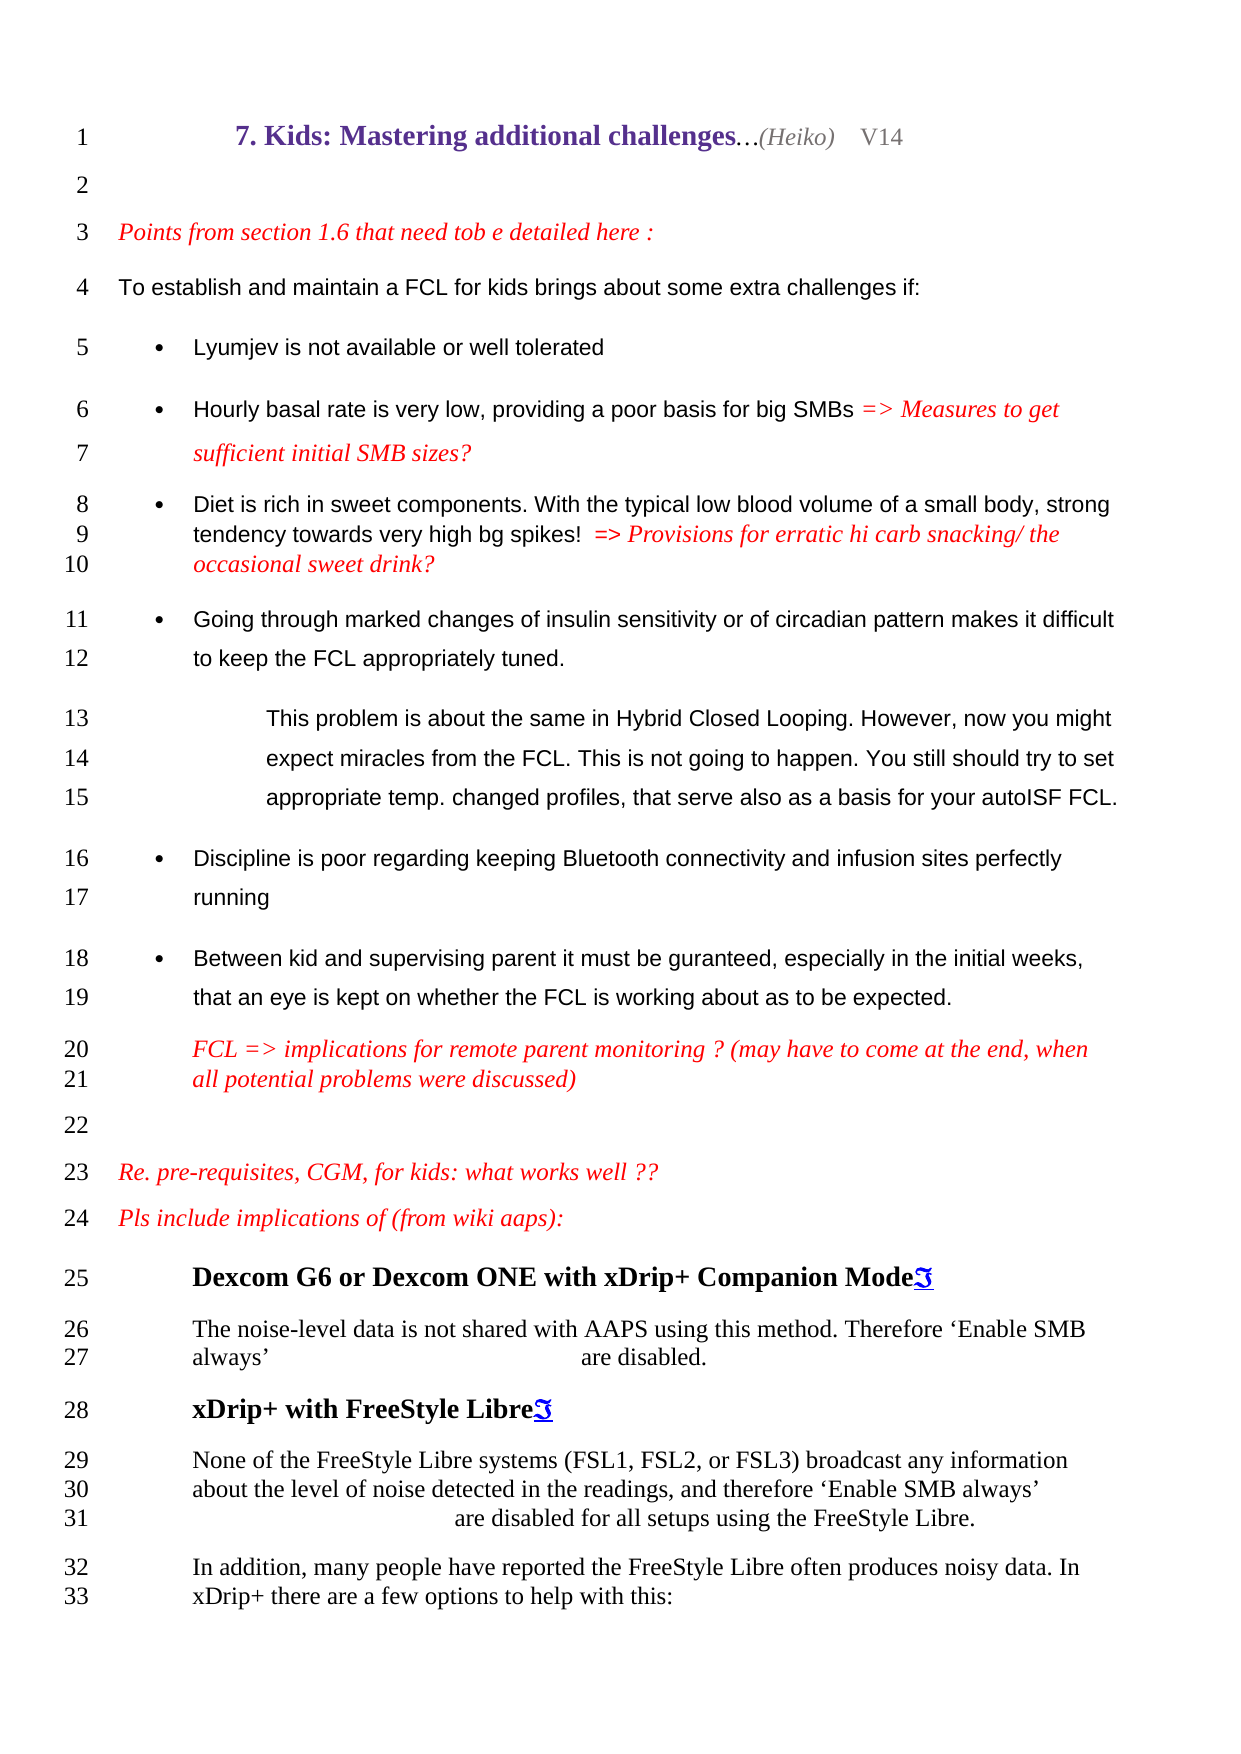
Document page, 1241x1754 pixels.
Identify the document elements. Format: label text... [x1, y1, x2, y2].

list FCL => implications for remote parent monitoring ? (may have to come at the end, when all potential problems were discussed) [192, 1034, 1122, 1092]
list Re. pre-requisites, CGM, for kids: what works well ?? [118, 1157, 1122, 1186]
text In addition, many people have reported the FreeStyle Libre often produces noisy data. In xDrip+ there are a few options to help with this: [192, 1552, 1122, 1610]
text None of the FreeStyle Libre systems (FSL1, FSL2, or FSL3) broadcast any information about the level of noise detected in the readings, and therefore ‘Enable SMB always’ and ‘Enable SMB after carbs’ are disabled for all setups using the FreeStyle Libre. [192, 1445, 1122, 1532]
list 7. Kids: Mastering additional challenges…(Heiko) V14 [118, 118, 1122, 152]
list Pls include implications of (from wiki aaps): [118, 1203, 1122, 1232]
list Lyumjev is not available or well tolerated [156, 334, 1122, 361]
list Between kid and supervising parent it must be guranteed, especially in the initial weeks, that an eye is kept on whether the FCL is working about as to be expected. [156, 944, 1122, 1010]
list Discipline is poor regarding keeping Bluetooth connectivity and infusion sites perfectly running [156, 845, 1122, 911]
list Going through marked changes of insulin sensitivity or of circadian pattern makes it difficult to keep the FCL appropriately tuned. [156, 606, 1122, 671]
text xDrip+ with FreeStyle Libre [192, 1392, 1122, 1424]
text To establish and maintain a FCL for kids brings about some extra challenges if: [118, 274, 1122, 300]
text Dexcom G6 or Dexcom ONE with xDrip+ Companion Mode [192, 1260, 1122, 1293]
text This problem is about the same in Hybrid Closed Looping. However, now you might expect miracles from the FCL. This is not going to happen. You still should try to set appropriate temp. changed profiles, that serve also as a basis for your autoISF FCL. [266, 705, 1122, 811]
list Points from section 1.6 that need tob e detailed here : [118, 217, 1122, 246]
list Hourly basal rate is very low, providing a poor basis for big SMBs => Measures to get sufficient initial SMB sizes? [156, 394, 1122, 466]
text The noise-level data is not shared with AAPS using this method. Therefore ‘Enable SMB always’ and ‘Enable SMB after carbs’ are disabled. [192, 1314, 1122, 1371]
list Diet is rich in sweet components. With the typical low blood volume of a small body, strong tendency towards very high bg spikes! => Provisions for erratic hi carb snacking/ the occasional sweet drink? [156, 491, 1122, 577]
